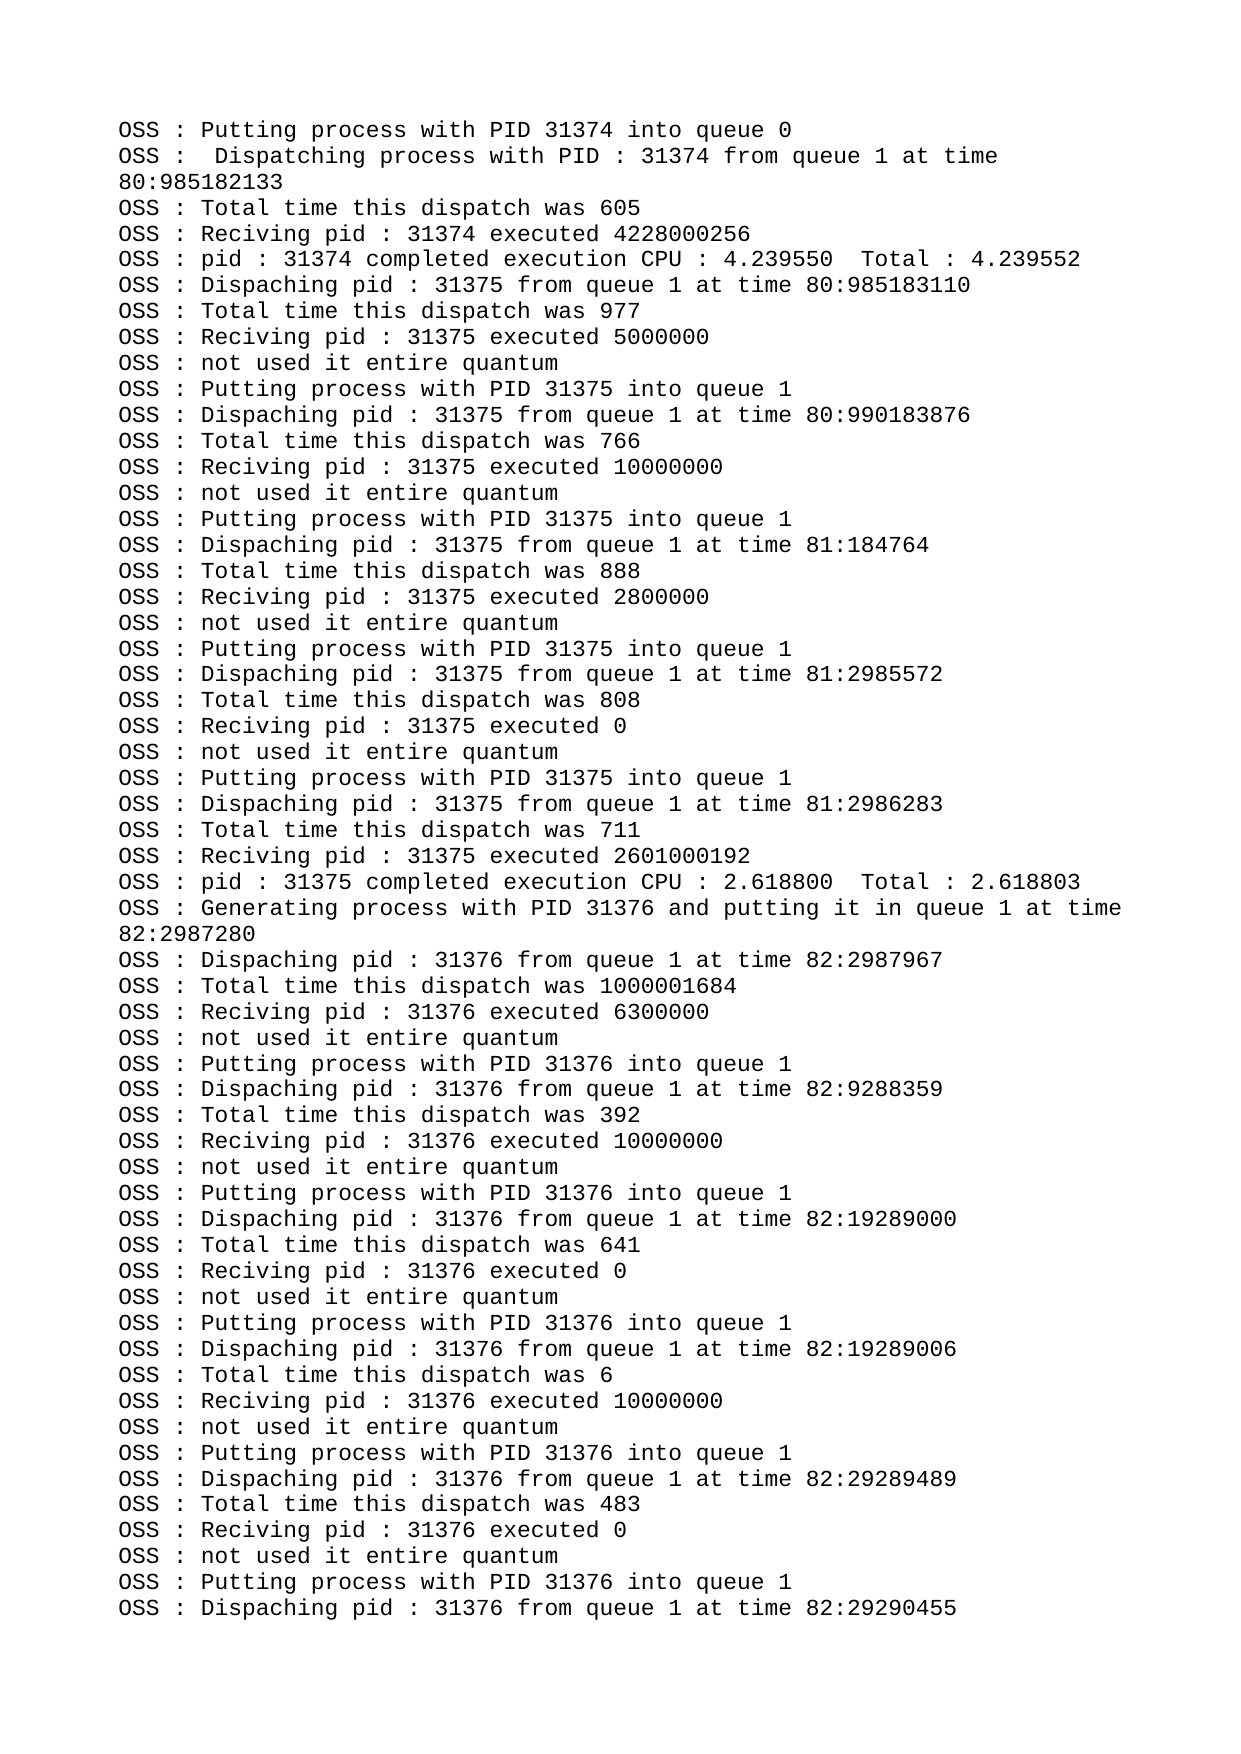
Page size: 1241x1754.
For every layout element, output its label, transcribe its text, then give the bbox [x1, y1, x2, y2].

text OSS : Dispaching pid : 31376 from queue 1 at time 82:19289006 [118, 1337, 1122, 1363]
text OSS : Dispaching pid : 31375 from queue 1 at time 80:990183876 [118, 403, 1122, 429]
text OSS : Dispaching pid : 31376 from queue 1 at time 82:29290455 [118, 1597, 1122, 1622]
text OSS : Dispaching pid : 31375 from queue 1 at time 81:2986283 [118, 792, 1122, 818]
text OSS : pid : 31374 completed execution CPU : 4.239550 Total : 4.239552 [118, 248, 1122, 274]
text OSS : Reciving pid : 31376 executed 0 [118, 1259, 1122, 1285]
text OSS : not used it entire quantum [118, 1415, 1122, 1441]
text OSS : not used it entire quantum [118, 1156, 1122, 1182]
text OSS : Total time this dispatch was 641 [118, 1233, 1122, 1259]
text OSS : Reciving pid : 31376 executed 10000000 [118, 1130, 1122, 1156]
text OSS : not used it entire quantum [118, 352, 1122, 377]
text OSS : Total time this dispatch was 888 [118, 559, 1122, 585]
text OSS : Putting process with PID 31375 into queue 1 [118, 637, 1122, 663]
text OSS : Total time this dispatch was 977 [118, 300, 1122, 326]
text OSS : Generating process with PID 31376 and putting it in queue 1 at time 82:2987280 [118, 896, 1122, 948]
text OSS : not used it entire quantum [118, 481, 1122, 507]
text OSS : Dispaching pid : 31375 from queue 1 at time 81:2985572 [118, 663, 1122, 689]
text OSS : not used it entire quantum [118, 611, 1122, 637]
text OSS : Total time this dispatch was 483 [118, 1493, 1122, 1519]
text OSS : Dispaching pid : 31376 from queue 1 at time 82:19289000 [118, 1207, 1122, 1233]
text OSS : Putting process with PID 31374 into queue 0 [118, 118, 1122, 144]
text OSS : Total time this dispatch was 711 [118, 818, 1122, 844]
text OSS : Dispaching pid : 31375 from queue 1 at time 81:184764 [118, 533, 1122, 559]
text OSS : Putting process with PID 31376 into queue 1 [118, 1311, 1122, 1337]
text OSS : Reciving pid : 31375 executed 0 [118, 715, 1122, 741]
text OSS : not used it entire quantum [118, 1026, 1122, 1052]
text OSS : not used it entire quantum [118, 1545, 1122, 1571]
text OSS : Putting process with PID 31376 into queue 1 [118, 1441, 1122, 1467]
text OSS : Reciving pid : 31375 executed 2601000192 [118, 844, 1122, 870]
text OSS : Dispaching pid : 31376 from queue 1 at time 82:29289489 [118, 1467, 1122, 1493]
text OSS : Reciving pid : 31375 executed 5000000 [118, 326, 1122, 352]
text OSS : Reciving pid : 31375 executed 2800000 [118, 585, 1122, 611]
text OSS : Putting process with PID 31376 into queue 1 [118, 1182, 1122, 1207]
text OSS : Putting process with PID 31376 into queue 1 [118, 1052, 1122, 1078]
text OSS : Reciving pid : 31375 executed 10000000 [118, 455, 1122, 481]
text OSS : Reciving pid : 31376 executed 6300000 [118, 1000, 1122, 1026]
text OSS : Dispatching process with PID : 31374 from queue 1 at time 80:985182133 [118, 144, 1122, 196]
text OSS : pid : 31375 completed execution CPU : 2.618800 Total : 2.618803 [118, 870, 1122, 896]
text OSS : Total time this dispatch was 766 [118, 429, 1122, 455]
text OSS : Putting process with PID 31375 into queue 1 [118, 767, 1122, 792]
text OSS : Total time this dispatch was 1000001684 [118, 974, 1122, 1000]
text OSS : Putting process with PID 31375 into queue 1 [118, 507, 1122, 533]
text OSS : not used it entire quantum [118, 1285, 1122, 1311]
text OSS : Total time this dispatch was 392 [118, 1104, 1122, 1130]
text OSS : Total time this dispatch was 605 [118, 196, 1122, 222]
text OSS : Putting process with PID 31376 into queue 1 [118, 1571, 1122, 1597]
text OSS : Reciving pid : 31376 executed 0 [118, 1519, 1122, 1545]
text OSS : Dispaching pid : 31376 from queue 1 at time 82:2987967 [118, 948, 1122, 974]
text OSS : not used it entire quantum [118, 741, 1122, 767]
text OSS : Reciving pid : 31376 executed 10000000 [118, 1389, 1122, 1415]
text OSS : Putting process with PID 31375 into queue 1 [118, 377, 1122, 403]
text OSS : Total time this dispatch was 808 [118, 689, 1122, 715]
text OSS : Reciving pid : 31374 executed 4228000256 [118, 222, 1122, 248]
text OSS : Dispaching pid : 31375 from queue 1 at time 80:985183110 [118, 274, 1122, 300]
text OSS : Total time this dispatch was 6 [118, 1363, 1122, 1389]
text OSS : Dispaching pid : 31376 from queue 1 at time 82:9288359 [118, 1078, 1122, 1104]
